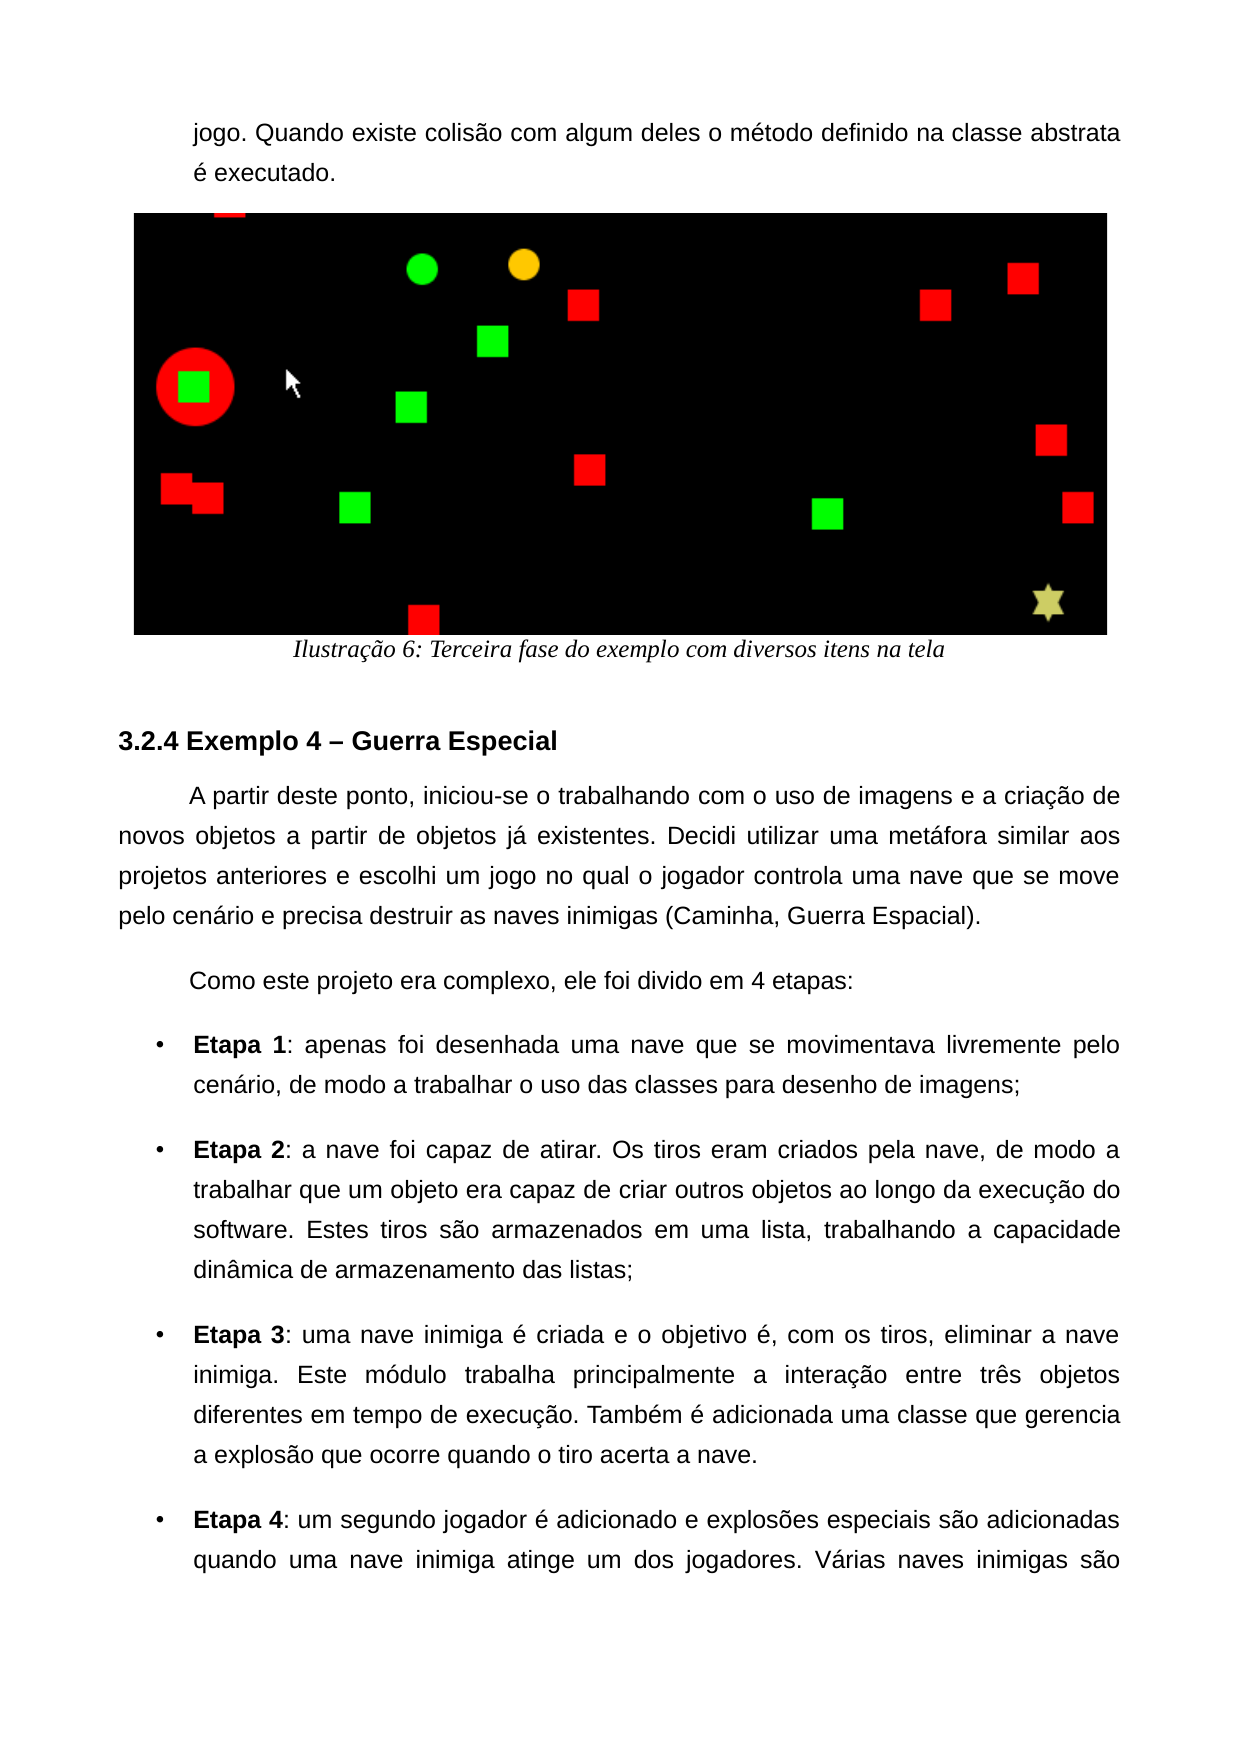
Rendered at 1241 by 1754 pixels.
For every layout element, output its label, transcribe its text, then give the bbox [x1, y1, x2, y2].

text Ilustração 6: Terceira fase do exemplo com diversos itens na tela [133, 635, 1107, 663]
list Etapa 1: apenas foi desenhada uma nave que se movimentava livremente pelo cenário, de modo a trabalhar o uso das classes para desenho de imagens; [156, 1030, 1122, 1099]
text A partir deste ponto, iniciou-se o trabalhando com o uso de imagens e a criação de novos objetos a partir de objetos já existentes. Decidi utilizar uma metáfora similar aos projetos anteriores e escolhi um jogo no qual o jogador controla uma nave que se move pelo cenário e precisa destruir as naves inimigas (Caminha, Guerra Espacial). [118, 781, 1122, 930]
list Etapa 3: uma nave inimiga é criada e o objetivo é, com os tiros, eliminar a nave inimiga. Este módulo trabalha principalmente a interação entre três objetos diferentes em tempo de execução. Também é adicionada uma classe que gerencia a explosão que ocorre quando o tiro acerta a nave. [156, 1320, 1122, 1469]
subtitle 3.2.4 Exemplo 4 – Guerra Especial [118, 725, 1122, 756]
list Etapa 4: um segundo jogador é adicionado e explosões especiais são adicionadas quando uma nave inimiga atinge um dos jogadores. Várias naves inimigas são [156, 1505, 1122, 1574]
list Etapa 2: a nave foi capaz de atirar. Os tiros eram criados pela nave, de modo a trabalhar que um objeto era capaz de criar outros objetos ao longo da execução do software. Estes tiros são armazenados em uma lista, trabalhando a capacidade dinâmica de armazenamento das listas; [156, 1135, 1122, 1284]
list jogo. Quando existe colisão com algum deles o método definido na classe abstrata é executado. [156, 118, 1122, 187]
text Como este projeto era complexo, ele foi divido em 4 etapas: [118, 966, 1122, 994]
picture [133, 213, 1108, 635]
